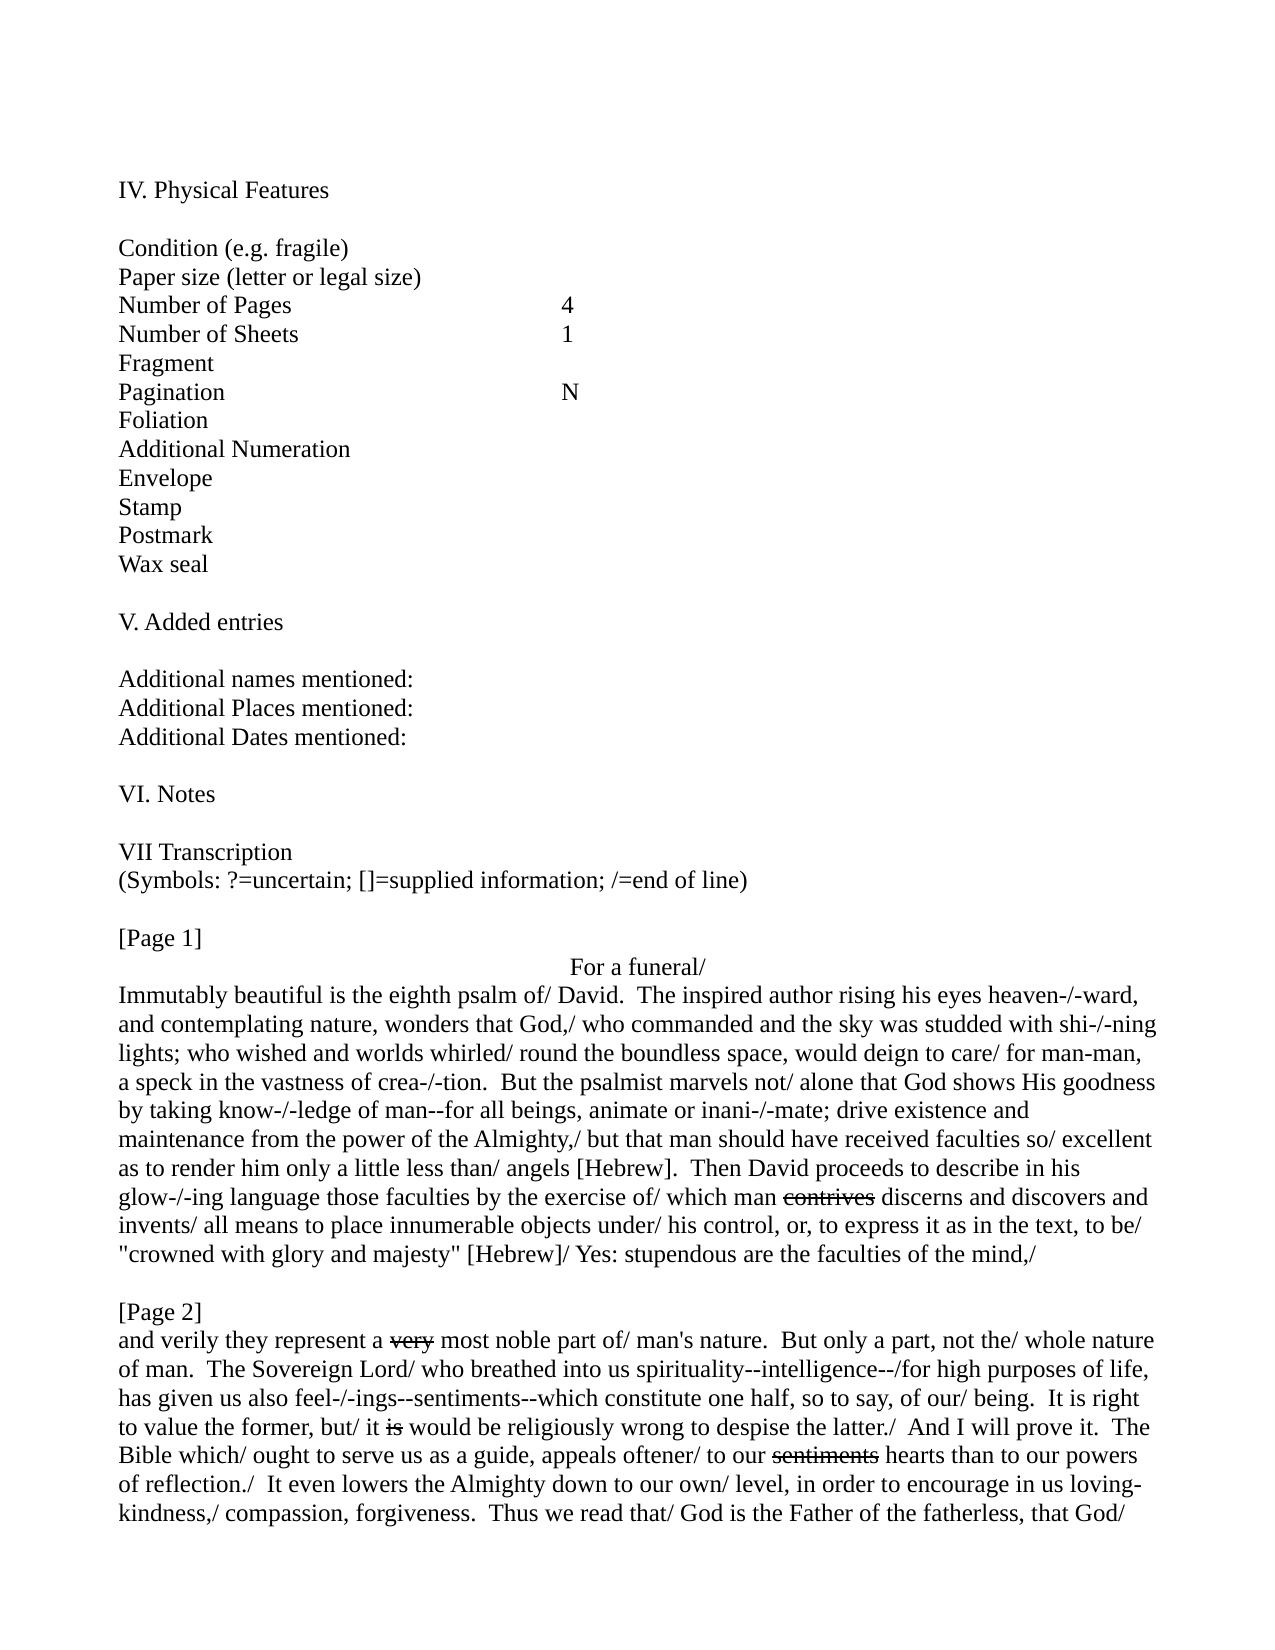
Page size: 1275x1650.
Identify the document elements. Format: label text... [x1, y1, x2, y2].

text For a funeral/ [118, 952, 1157, 981]
text Postma rk [118, 521, 1157, 549]
text and verily they represent a very most noble part of/ man's nature. But only a part, not the/ whole nature of man. The Sovereign Lord/ who breathed into us spirituality--intelligence--/for high purposes of life, has given us also feel-/-ings--sentiments--which constitute one half, so to say, of our/ being. It is right to value the former, but/ it is would be religiously wrong to despise the latter./ And I will prove it. The Bible which/ ought to serve us as a guide, appeals oftener/ to our sentiments hearts than to our powers of reflection./ It even lowers the Almighty down to our own/ level, in order to encourage in us loving-kindness,/ compassion, forgiveness. Thus we read that/ God is the Father of the fatherless, that God/ [118, 1326, 1157, 1527]
text Wax seal [118, 549, 1157, 578]
text Additional Places mentioned: [118, 693, 1157, 722]
text Stamp [118, 492, 1157, 521]
text [Page 1] [118, 923, 1157, 952]
text VII Transcription [118, 837, 1157, 866]
text Additional Numeration [118, 434, 1157, 463]
text IV. Physical Features [118, 176, 1157, 204]
text Foliation [118, 406, 1157, 434]
text VI. Notes [118, 779, 1157, 808]
text Fragment [118, 348, 1157, 377]
text Number of Sheets 1 [118, 319, 1157, 348]
text Additional Dates mentioned: [118, 722, 1157, 751]
text Paper size (letter or legal size) [118, 262, 1157, 291]
text [Page 2] [118, 1297, 1157, 1326]
text Number of Pages 4 [118, 291, 1157, 319]
text Condition (e.g. fragile) [118, 233, 1157, 262]
text Envelope [118, 463, 1157, 492]
text (Symbols: ?=uncertain; []=supplied information; /=end of line) [118, 866, 1157, 894]
text V. Added entries [118, 607, 1157, 636]
text Pagination N [118, 377, 1157, 406]
text Immutably beautiful is the eighth psalm of/ David. The inspired author rising his eyes heaven-/-ward, and contemplating nature, wonders that God,/ who commanded and the sky was studded with shi-/-ning lights; who wished and worlds whirled/ round the boundless space, would deign to care/ for man-man, a speck in the vastness of crea-/-tion. But the psalmist marvels not/ alone that God shows His goodness by taking know-/-ledge of man--for all beings, animate or inani-/-mate; drive existence and maintenance from the power of the Almighty,/ but that man should have received faculties so/ excellent as to render him only a little less than/ angels [Hebrew]. Then David proceeds to describe in his glow-/-ing language those faculties by the exercise of/ which man contrives discerns and discovers and invents/ all means to place innumerable objects under/ his control, or, to express it as in the text, to be/ "crowned with glory and majesty" [Hebrew]/ Yes: stupendous are the faculties of the mind,/ [118, 981, 1157, 1268]
text Additional names mentioned: [118, 664, 1157, 693]
